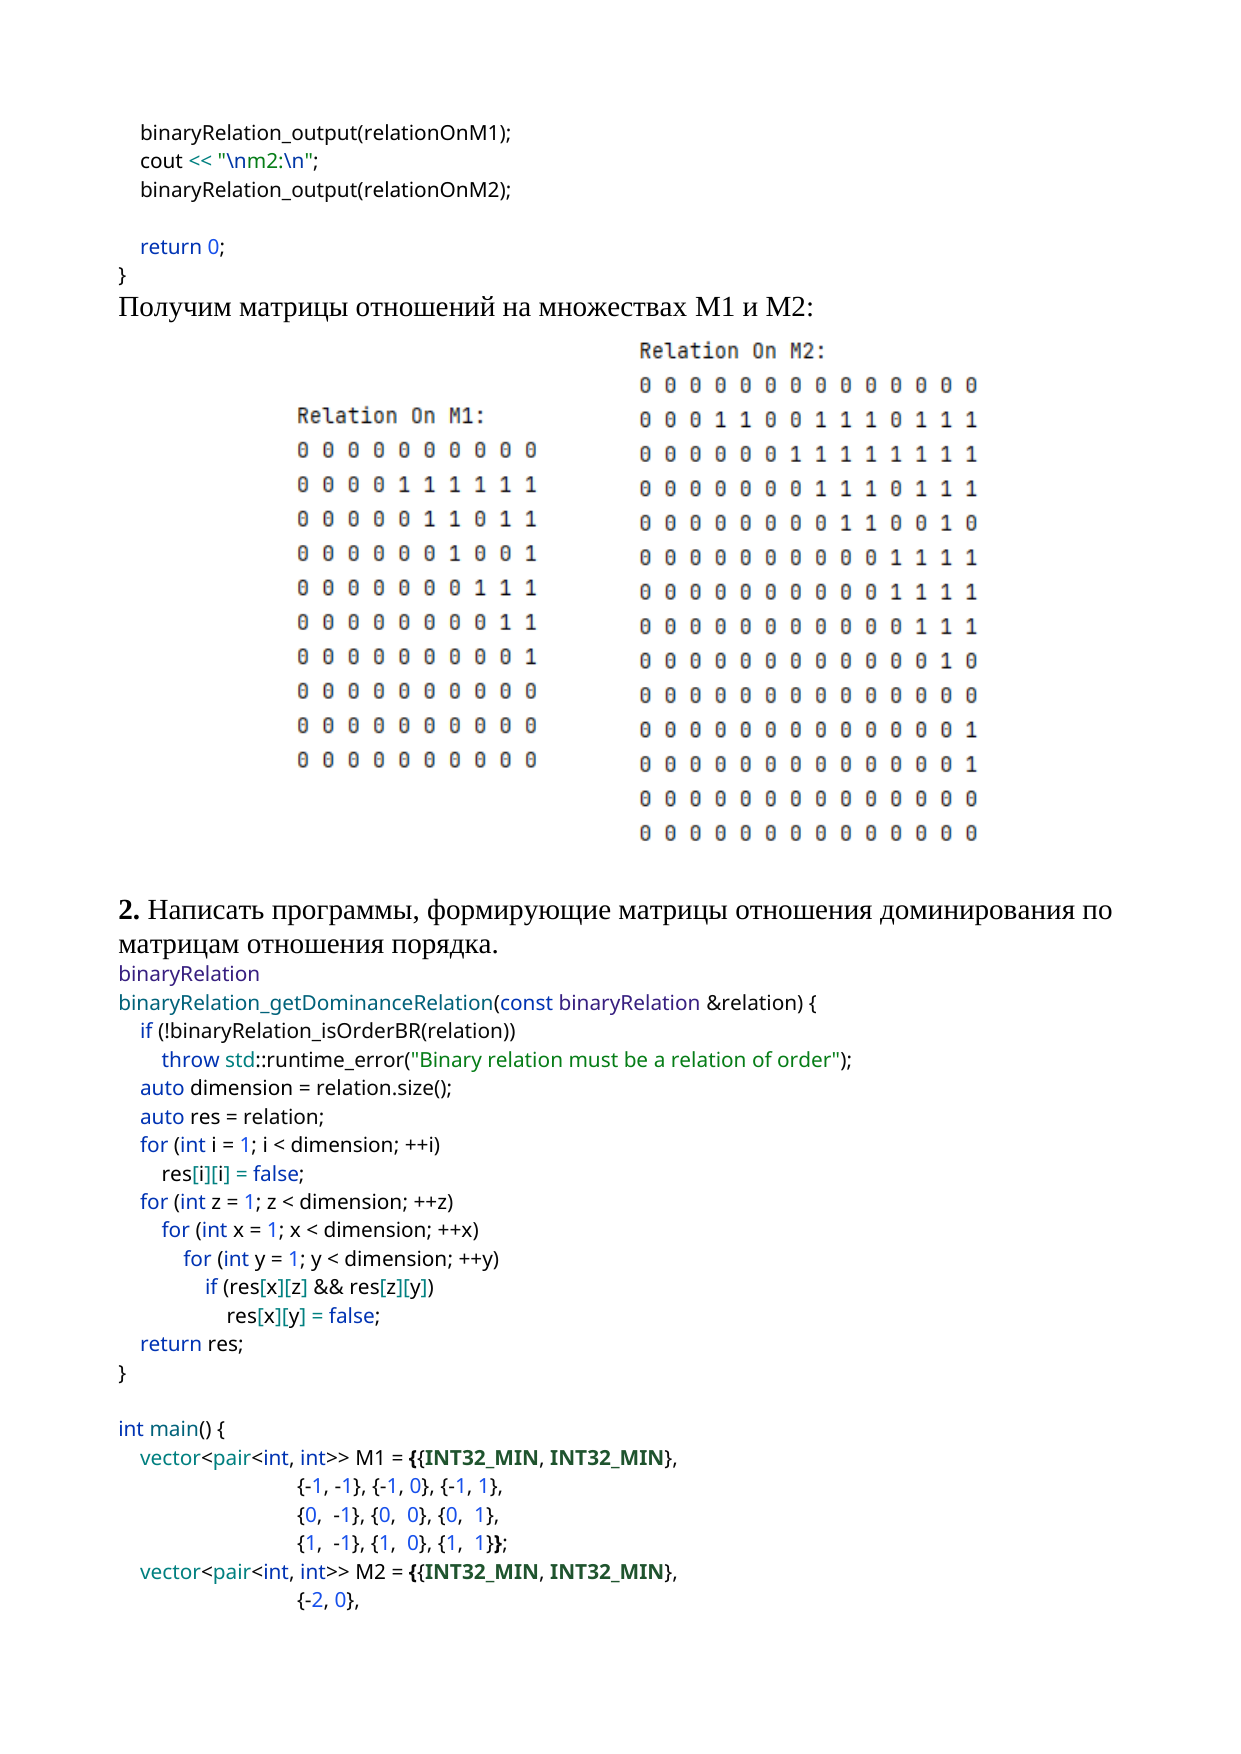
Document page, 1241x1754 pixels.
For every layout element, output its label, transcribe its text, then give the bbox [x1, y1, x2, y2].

picture [627, 332, 989, 852]
text Получим матрицы отношений на множествах M1 и M2: [118, 289, 1122, 322]
picture [286, 400, 554, 774]
text binaryRelation_output(relationOnM1); cout << "\nm2:\n"; binaryRelation_output(relationOnM2); return 0; } [118, 118, 1122, 289]
text binaryRelation binaryRelation_getDominanceRelation(const binaryRelation &relation) { if (!binaryRelation_isOrderBR(relation)) throw std::runtime_error("Binary relation must be a relation of order"); auto dimension = relation.size(); auto res = relation; for (int i = 1; i < dimension; ++i) res[i][i] = false; for (int z = 1; z < dimension; ++z) for (int x = 1; x < dimension; ++x) for (int y = 1; y < dimension; ++y) if (res[x][z] && res[z][y]) res[x][y] = false; return res; } int main() { vector<pair<int, int>> M1 = {{INT32_MIN, INT32_MIN}, {-1, -1}, {-1, 0}, {-1, 1}, {0, -1}, {0, 0}, {0, 1}, {1, -1}, {1, 0}, {1, 1}}; vector<pair<int, int>> M2 = {{INT32_MIN, INT32_MIN}, {-2, 0}, [118, 959, 1122, 1614]
text 2. Написать программы, формирующие матрицы отношения доминирования по матрицам отношения порядка. [118, 892, 1122, 959]
